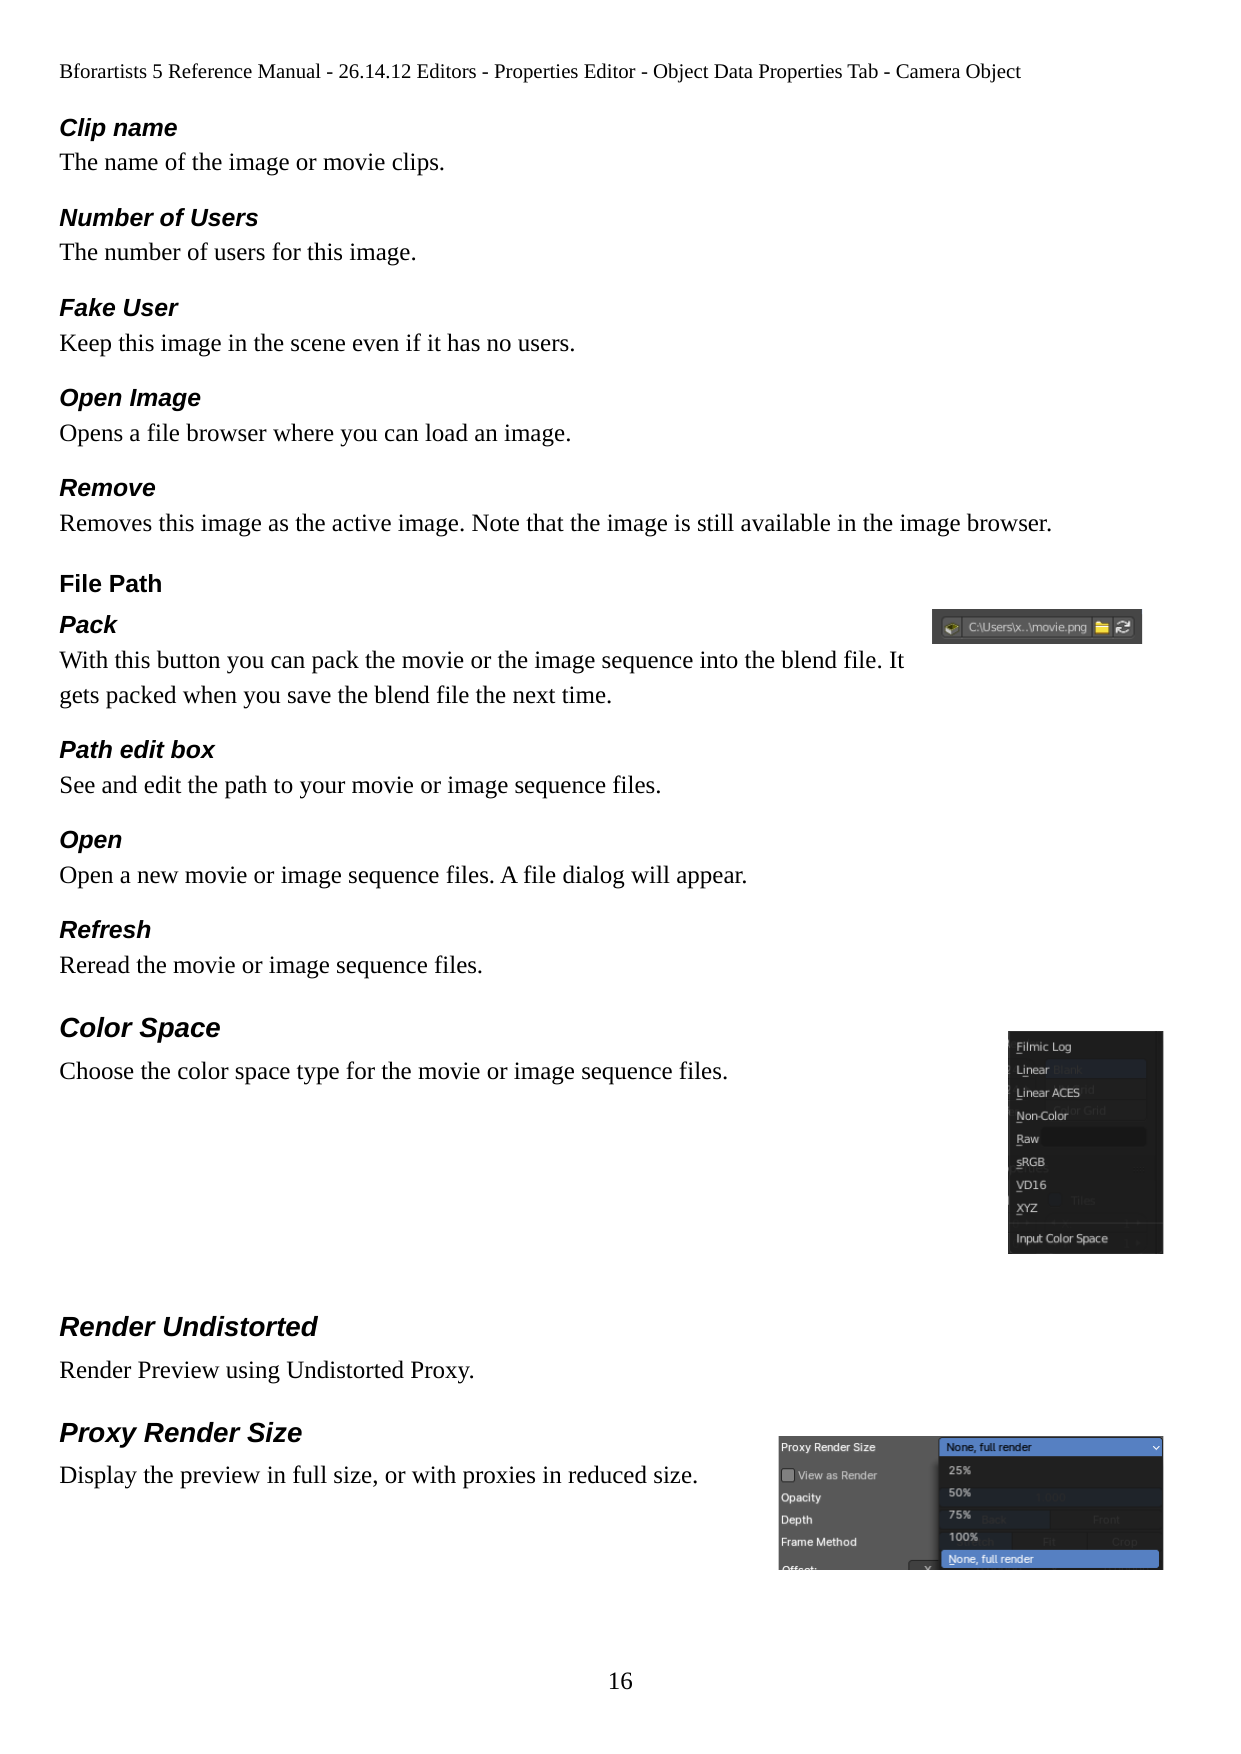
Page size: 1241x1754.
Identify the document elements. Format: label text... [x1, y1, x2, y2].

subtitle Pack [59, 610, 932, 639]
picture [932, 609, 1143, 644]
text The name of the image or movie clips. [59, 147, 1181, 176]
text The number of users for this image. [59, 237, 1181, 266]
subtitle File Path [59, 569, 1181, 598]
subtitle Clip name [59, 113, 1181, 141]
text See and edit the path to your movie or image sequence files. [59, 770, 1181, 798]
text Choose the color space type for the movie or image sequence files. [59, 1056, 1008, 1085]
text Keep this image in the scene even if it has no users. [59, 328, 1181, 356]
subtitle Open [59, 825, 1181, 854]
subtitle Color Space [59, 1012, 1181, 1043]
subtitle Path edit box [59, 735, 1181, 763]
subtitle [1143, 610, 1181, 639]
text Display the preview in full size, or with proxies in reduced size. [59, 1461, 778, 1489]
subtitle Proxy Render Size [59, 1416, 1181, 1448]
text Open a new movie or image sequence files. A file dialog will appear. [59, 860, 1181, 889]
text Render Preview using Undistorted Proxy. [59, 1355, 1181, 1383]
text Opens a file browser where you can load an image. [59, 418, 1181, 446]
subtitle Number of Users [59, 203, 1181, 231]
text Reread the movie or image sequence files. [59, 950, 1181, 979]
subtitle Render Undistorted [59, 1310, 1181, 1342]
picture [1008, 1031, 1164, 1254]
picture [778, 1436, 1164, 1570]
subtitle Refresh [59, 915, 1181, 944]
text Removes this image as the active image. Note that the image is still available in the image browser. [59, 508, 1181, 537]
subtitle Open Image [59, 383, 1181, 411]
text With this button you can pack the movie or the image sequence into the blend file. It gets packed when you save the blend file the next time. [59, 645, 1181, 708]
subtitle Remove [59, 473, 1181, 502]
subtitle Fake User [59, 293, 1181, 321]
